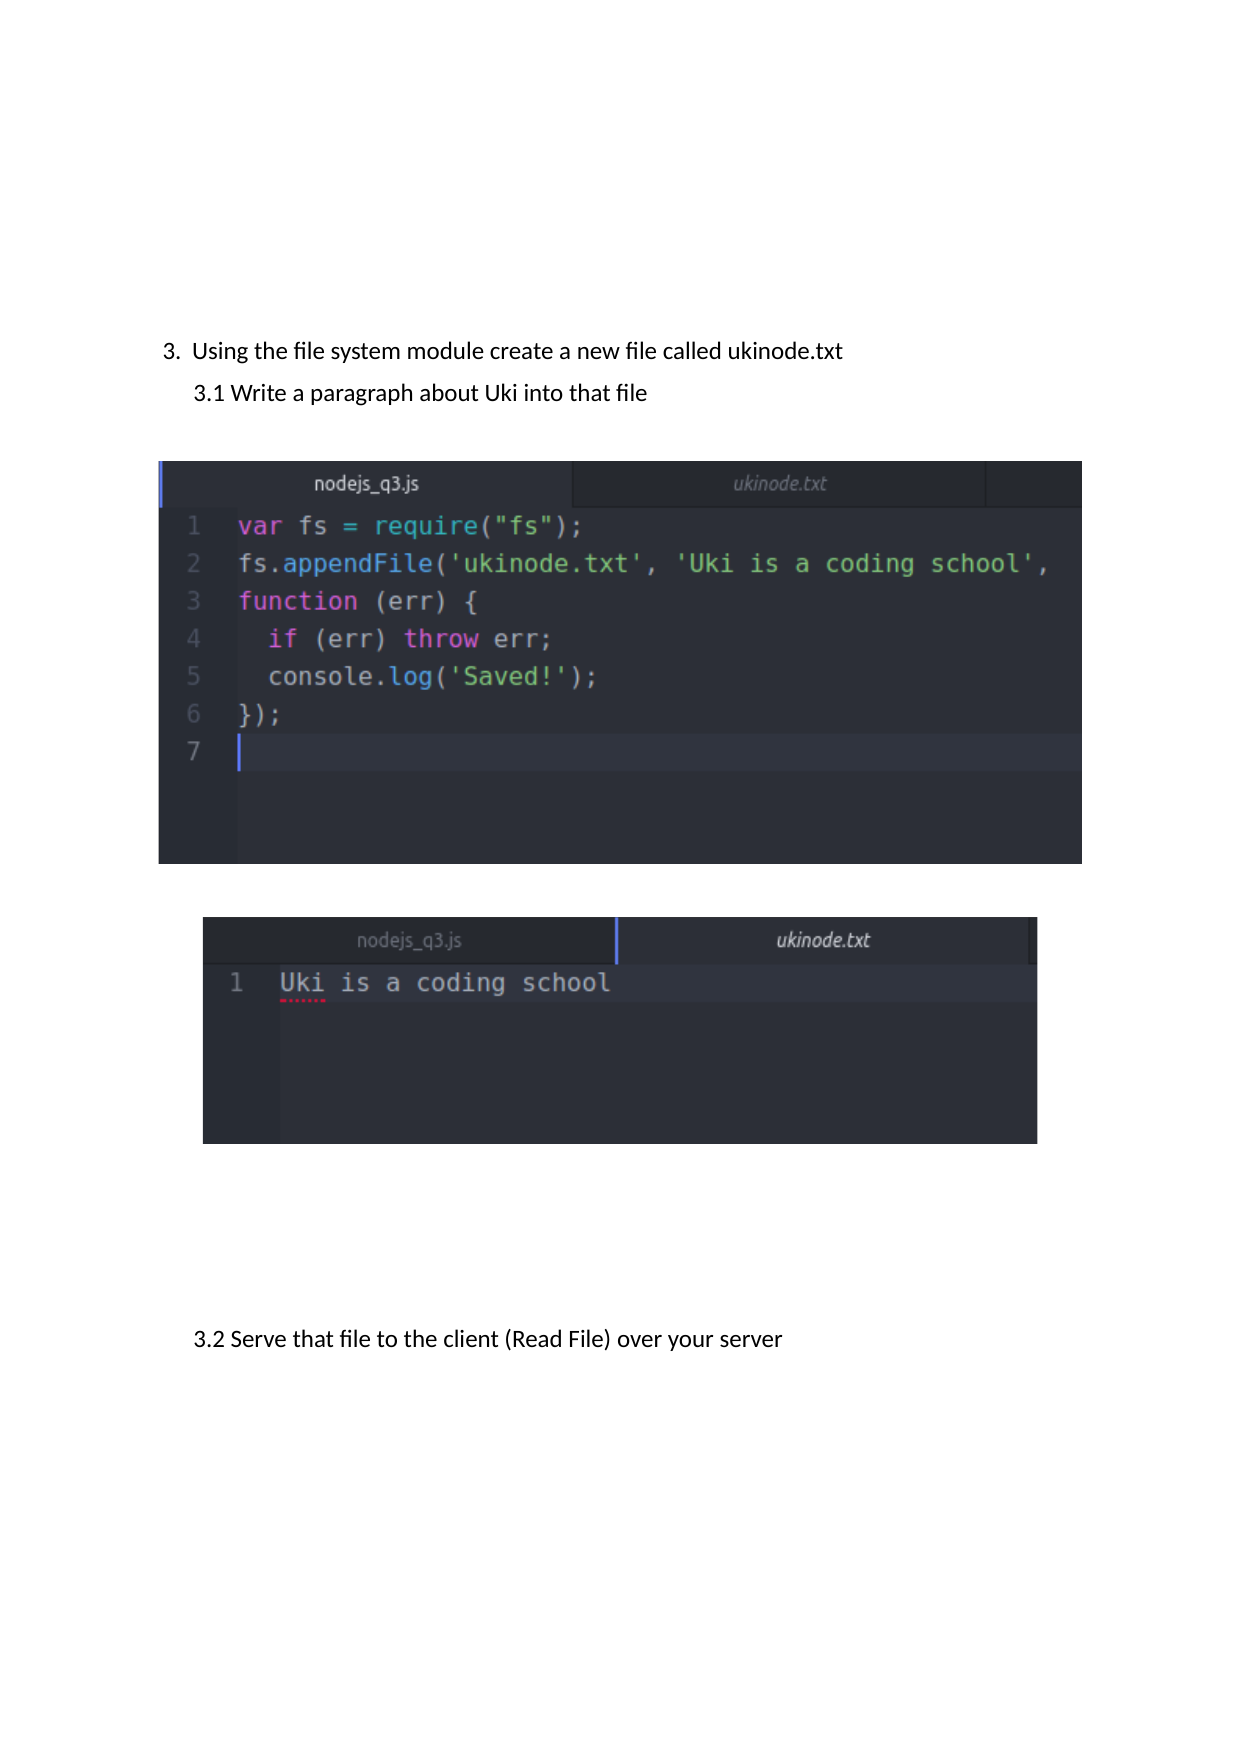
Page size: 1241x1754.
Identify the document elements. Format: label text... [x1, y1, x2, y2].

text 3.1 Write a paragraph about Uki into that file [193, 378, 1122, 408]
text 3.2 Serve that file to the client (Read File) over your server [193, 1323, 1122, 1354]
picture [202, 917, 1038, 1144]
list Using the file system module create a new file called ukinode.txt [162, 336, 1122, 366]
picture [158, 461, 1082, 864]
